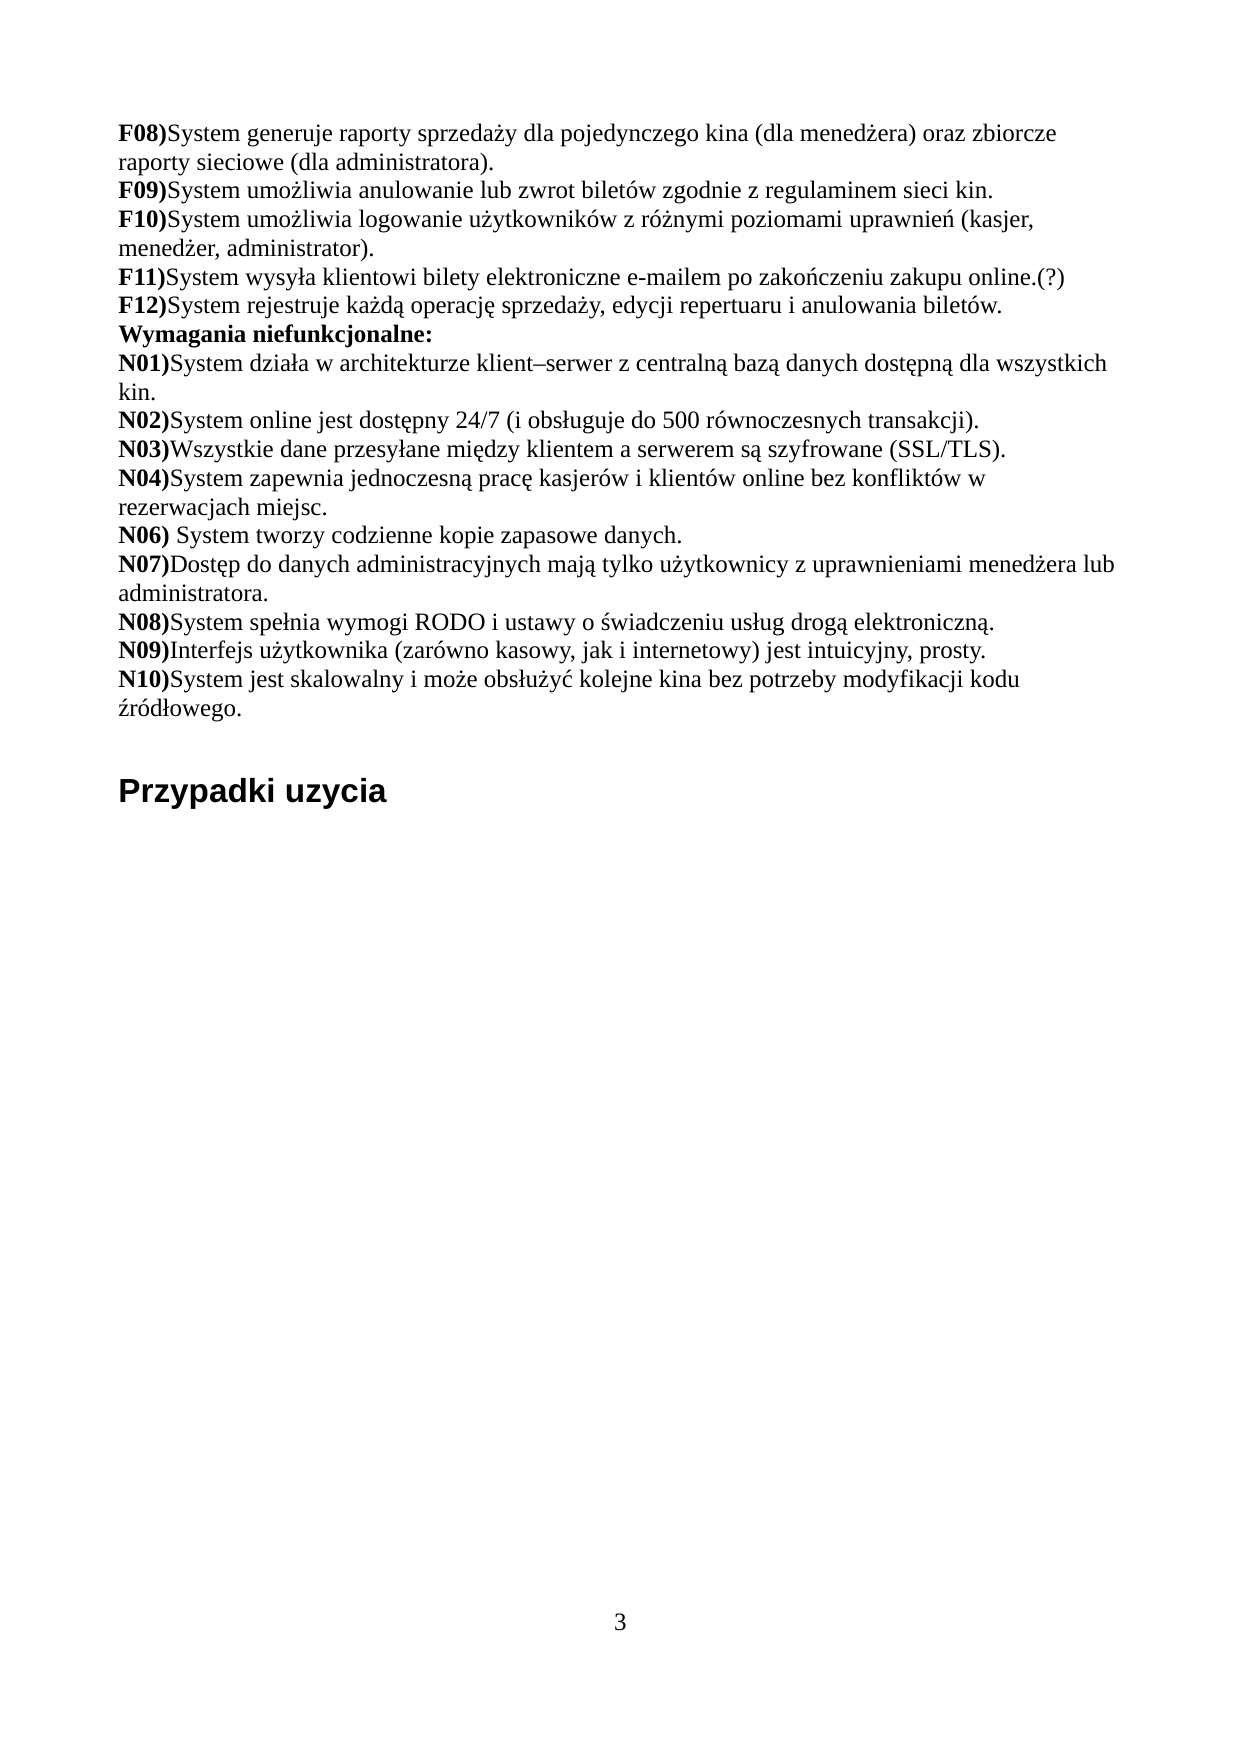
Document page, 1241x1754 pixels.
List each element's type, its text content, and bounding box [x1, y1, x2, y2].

text N10)System jest skalowalny i może obsłużyć kolejne kina bez potrzeby modyfikacji kodu źródłowego. [118, 664, 1122, 722]
text N04)System zapewnia jednoczesną pracę kasjerów i klientów online bez konfliktów w rezerwacjach miejsc. [118, 463, 1122, 521]
text N06) System tworzy codzienne kopie zapasowe danych. [118, 521, 1122, 549]
text N03)Wszystkie dane przesyłane między klientem a serwerem są szyfrowane (SSL/TLS). [118, 434, 1122, 463]
text N01)System działa w architekturze klient–serwer z centralną bazą danych dostępną dla wszystkich kin. [118, 348, 1122, 406]
text Wymagania niefunkcjonalne: [118, 319, 1122, 348]
text F09)System umożliwia anulowanie lub zwrot biletów zgodnie z regulaminem sieci kin. [118, 176, 1122, 204]
text N09)Interfejs użytkownika (zarówno kasowy, jak i internetowy) jest intuicyjny, prosty. [118, 636, 1122, 664]
text F08)System generuje raporty sprzedaży dla pojedynczego kina (dla menedżera) oraz zbiorcze raporty sieciowe (dla administratora). [118, 118, 1122, 176]
text N02)System online jest dostępny 24/7 (i obsługuje do 500 równoczesnych transakcji). [118, 406, 1122, 434]
text F10)System umożliwia logowanie użytkowników z różnymi poziomami uprawnień (kasjer, menedżer, administrator). [118, 204, 1122, 262]
text F11)System wysyła klientowi bilety elektroniczne e-mailem po zakończeniu zakupu online.(?) [118, 262, 1122, 291]
text F12)System rejestruje każdą operację sprzedaży, edycji repertuaru i anulowania biletów. [118, 291, 1122, 319]
text N08)System spełnia wymogi RODO i ustawy o świadczeniu usług drogą elektroniczną. [118, 607, 1122, 636]
subtitle Przypadki uzycia [118, 771, 1122, 810]
text N07)Dostęp do danych administracyjnych mają tylko użytkownicy z uprawnieniami menedżera lub administratora. [118, 549, 1122, 607]
